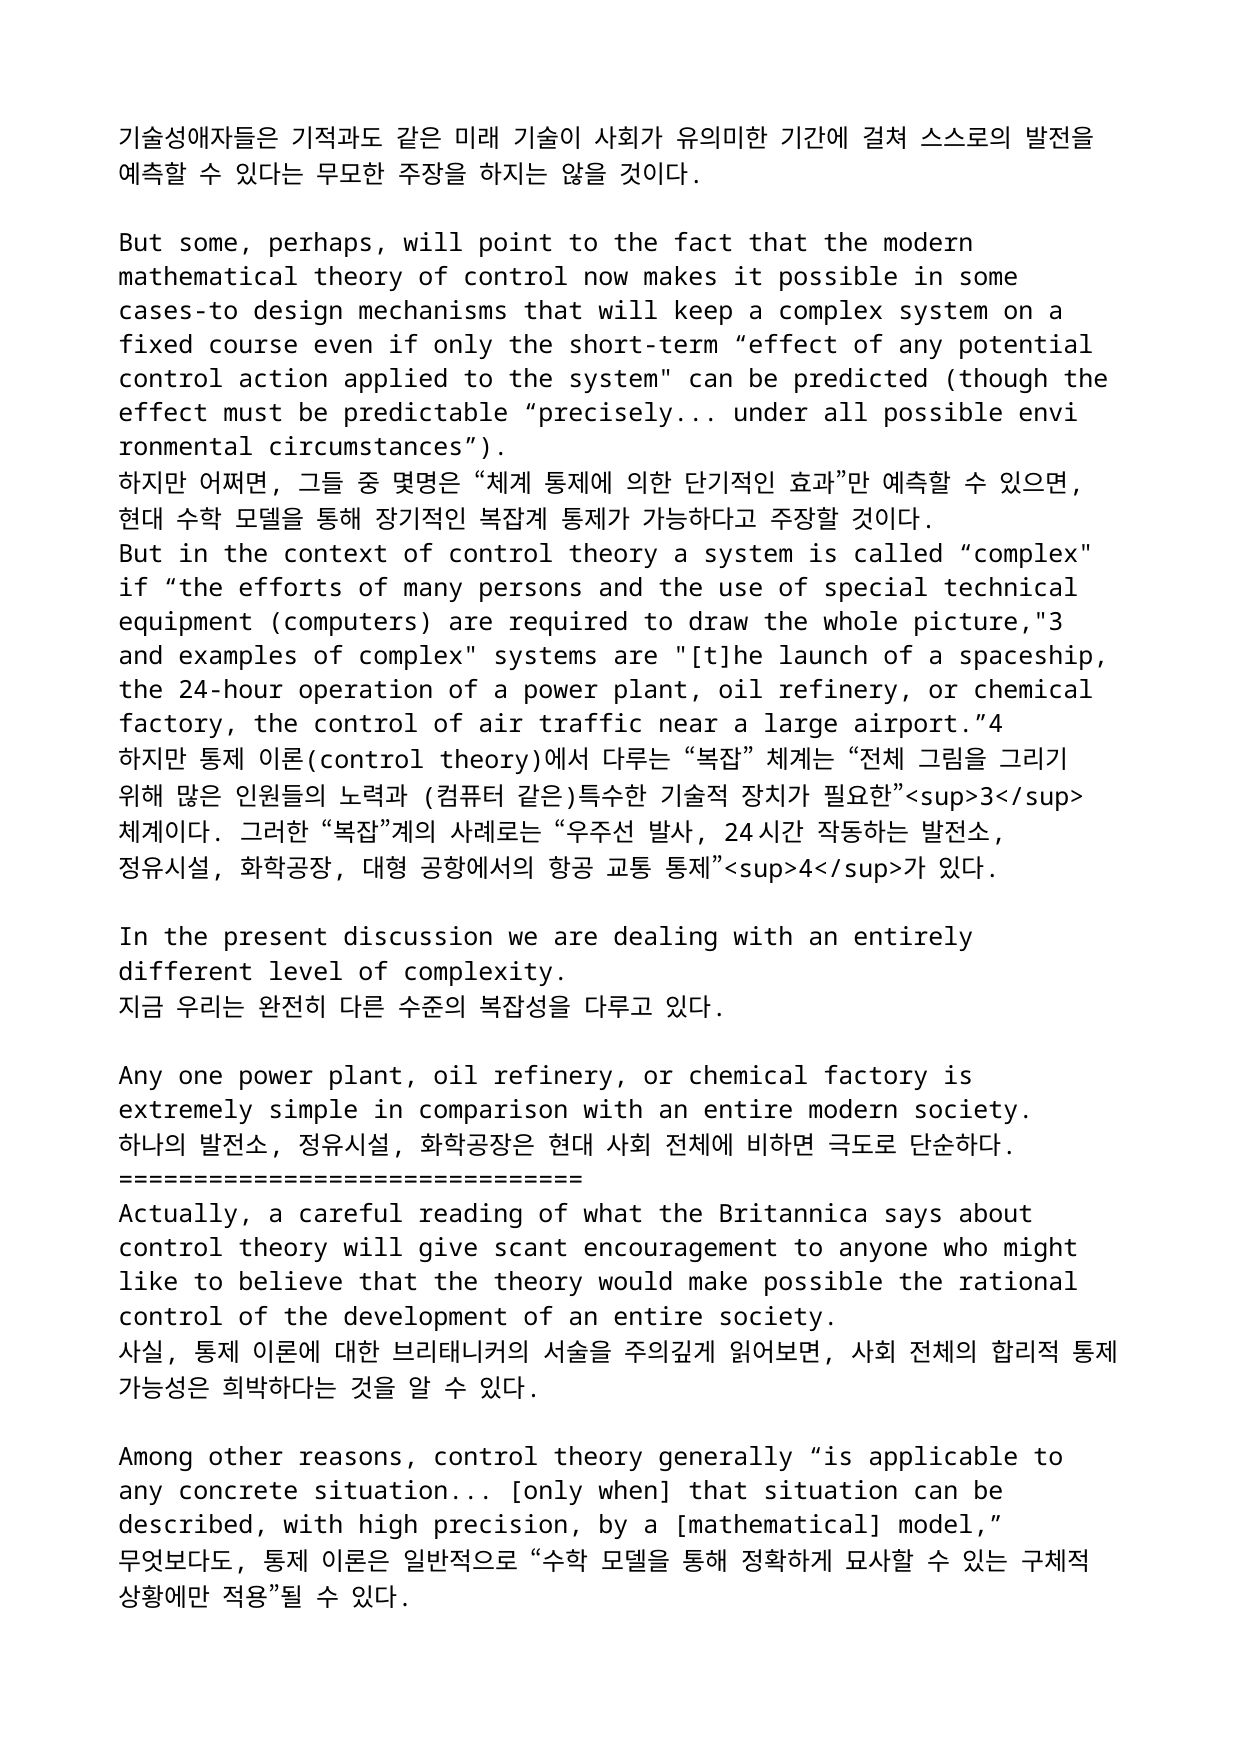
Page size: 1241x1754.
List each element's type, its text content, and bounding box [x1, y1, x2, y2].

text Actually, a careful reading of what the Britannica says about control theory will give scant encouragement to anyone who might like to believe that the theory would make possible the rational control of the development of an entire society. [118, 1196, 1122, 1332]
text 무엇보다도, 통제 이론은 일반적으로 “수학 모델을 통해 정확하게 묘사할 수 있는 구체적 상황에만 적용”될 수 있다. [118, 1541, 1122, 1613]
text 하지만 통제 이론(control theory)에서 다루는 “복잡” 체계는 “전체 그림을 그리기 위해 많은 인원들의 노력과 (컴퓨터 같은)특수한 기술적 장치가 필요한”<sup>3</sup> 체계이다. 그러한 “복잡”계의 사례로는 “우주선 발사, 24시간 작동하는 발전소, 정유시설, 화학공장, 대형 공항에서의 항공 교통 통제”<sup>4</sup>가 있다. [118, 740, 1122, 885]
text But in the context of control theory a system is called “complex" if “the efforts of many persons and the use of special technical equipment (computers) are required to draw the whole picture,"3 and examples of complex" systems are "[t]he launch of a spaceship, the 24-hour operation of a power plant, oil refinery, or chemical factory, the control of air traffic near a large airport.”4 [118, 536, 1122, 740]
text 하나의 발전소, 정유시설, 화학공장은 현대 사회 전체에 비하면 극도로 단순하다. [118, 1126, 1122, 1162]
text =============================== [118, 1162, 1122, 1196]
text 기술성애자들은 기적과도 같은 미래 기술이 사회가 유의미한 기간에 걸쳐 스스로의 발전을 예측할 수 있다는 무모한 주장을 하지는 않을 것이다. [118, 118, 1122, 191]
text But some, perhaps, will point to the fact that the modern mathematical theory of control now makes it possible in some cases-to design mechanisms that will keep a complex system on a fixed course even if only the short-term “effect of any potential control action applied to the system" can be predicted (though the effect must be predictable “precisely... under all possible envi ronmental circumstances”). [118, 225, 1122, 463]
text Any one power plant, oil refinery, or chemical factory is extremely simple in comparison with an entire modern society. [118, 1057, 1122, 1126]
text Among other reasons, control theory generally “is applicable to any concrete situation... [only when] that situation can be described, with high precision, by a [mathematical] model,” [118, 1439, 1122, 1541]
text In the present discussion we are dealing with an entirely different level of complexity. [118, 919, 1122, 987]
text 지금 우리는 완전히 다른 수준의 복잡성을 다루고 있다. [118, 987, 1122, 1023]
text 사실, 통제 이론에 대한 브리태니커의 서술을 주의깊게 읽어보면, 사회 전체의 합리적 통제 가능성은 희박하다는 것을 알 수 있다. [118, 1332, 1122, 1405]
text 하지만 어쩌면, 그들 중 몇명은 “체계 통제에 의한 단기적인 효과”만 예측할 수 있으면, 현대 수학 모델을 통해 장기적인 복잡계 통제가 가능하다고 주장할 것이다. [118, 463, 1122, 536]
